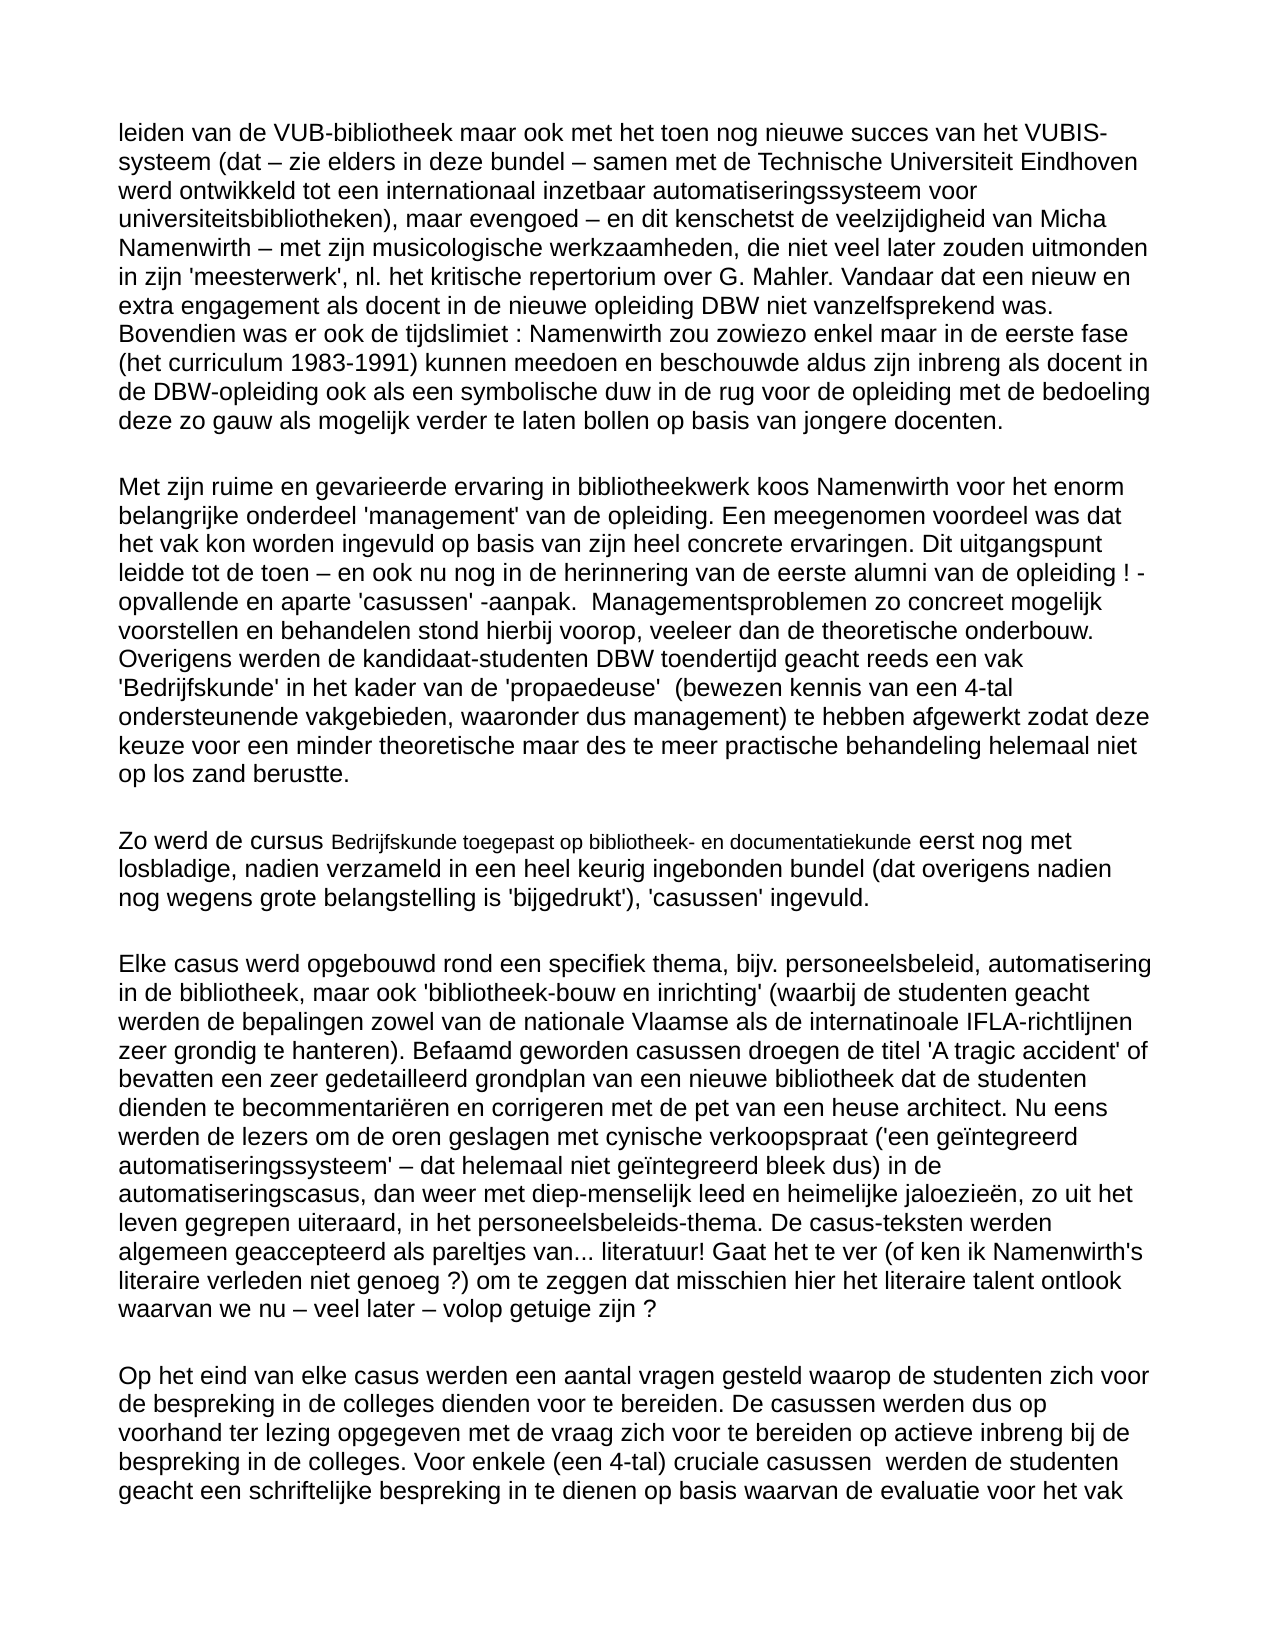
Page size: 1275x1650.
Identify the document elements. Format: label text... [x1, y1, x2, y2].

text leiden van de VUB-bibliotheek maar ook met het toen nog nieuwe succes van het VUBIS-systeem (dat – zie elders in deze bundel – samen met de Technische Universiteit Eindhoven werd ontwikkeld tot een internationaal inzetbaar automatiseringssysteem voor universiteitsbibliotheken), maar evengoed – en dit kenschetst de veelzijdigheid van Micha Namenwirth – met zijn musicologische werkzaamheden, die niet veel later zouden uitmonden in zijn 'meesterwerk', nl. het kritische repertorium over G. Mahler. Vandaar dat een nieuw en extra engagement als docent in de nieuwe opleiding DBW niet vanzelfsprekend was. Bovendien was er ook de tijdslimiet : Namenwirth zou zowiezo enkel maar in de eerste fase (het curriculum 1983-1991) kunnen meedoen en beschouwde aldus zijn inbreng als docent in de DBW-opleiding ook als een symbolische duw in de rug voor de opleiding met de bedoeling deze zo gauw als mogelijk verder te laten bollen op basis van jongere docenten. [118, 118, 1157, 434]
text Met zijn ruime en gevarieerde ervaring in bibliotheekwerk koos Namenwirth voor het enorm belangrijke onderdeel 'management' van de opleiding. Een meegenomen voordeel was dat het vak kon worden ingevuld op basis van zijn heel concrete ervaringen. Dit uitgangspunt leidde tot de toen – en ook nu nog in de herinnering van de eerste alumni van de opleiding ! - opvallende en aparte 'casussen' -aanpak. Managementsproblemen zo concreet mogelijk voorstellen en behandelen stond hierbij voorop, veeleer dan de theoretische onderbouw. Overigens werden de kandidaat-studenten DBW toendertijd geacht reeds een vak 'Bedrijfskunde' in het kader van de 'propaedeuse' (bewezen kennis van een 4-tal ondersteunende vakgebieden, waaronder dus management) te hebben afgewerkt zodat deze keuze voor een minder theoretische maar des te meer practische behandeling helemaal niet op los zand berustte. [118, 472, 1157, 788]
text Elke casus werd opgebouwd rond een specifiek thema, bijv. personeelsbeleid, automatisering in de bibliotheek, maar ook 'bibliotheek-bouw en inrichting' (waarbij de studenten geacht werden de bepalingen zowel van de nationale Vlaamse als de internatinoale IFLA-richtlijnen zeer grondig te hanteren). Befaamd geworden casussen droegen de titel 'A tragic accident' of bevatten een zeer gedetailleerd grondplan van een nieuwe bibliotheek dat de studenten dienden te becommentariëren en corrigeren met de pet van een heuse architect. Nu eens werden de lezers om de oren geslagen met cynische verkoopspraat ('een geïntegreerd automatiseringssysteem' – dat helemaal niet geïntegreerd bleek dus) in de automatiseringscasus, dan weer met diep-menselijk leed en heimelijke jaloezieën, zo uit het leven gegrepen uiteraard, in het personeelsbeleids-thema. De casus-teksten werden algemeen geaccepteerd als pareltjes van... literatuur! Gaat het te ver (of ken ik Namenwirth's literaire verleden niet genoeg ?) om te zeggen dat misschien hier het literaire talent ontlook waarvan we nu – veel later – volop getuige zijn ? [118, 949, 1157, 1323]
text Zo werd de cursus Bedrijfskunde toegepast op bibliotheek- en documentatiekunde eerst nog met losbladige, nadien verzameld in een heel keurig ingebonden bundel (dat overigens nadien nog wegens grote belangstelling is 'bijgedrukt'), 'casussen' ingevuld. [118, 826, 1157, 912]
text Op het eind van elke casus werden een aantal vragen gesteld waarop de studenten zich voor de bespreking in de colleges dienden voor te bereiden. De casussen werden dus op voorhand ter lezing opgegeven met de vraag zich voor te bereiden op actieve inbreng bij de bespreking in de colleges. Voor enkele (een 4-tal) cruciale casussen werden de studenten geacht een schriftelijke bespreking in te dienen op basis waarvan de evaluatie voor het vak [118, 1361, 1157, 1504]
